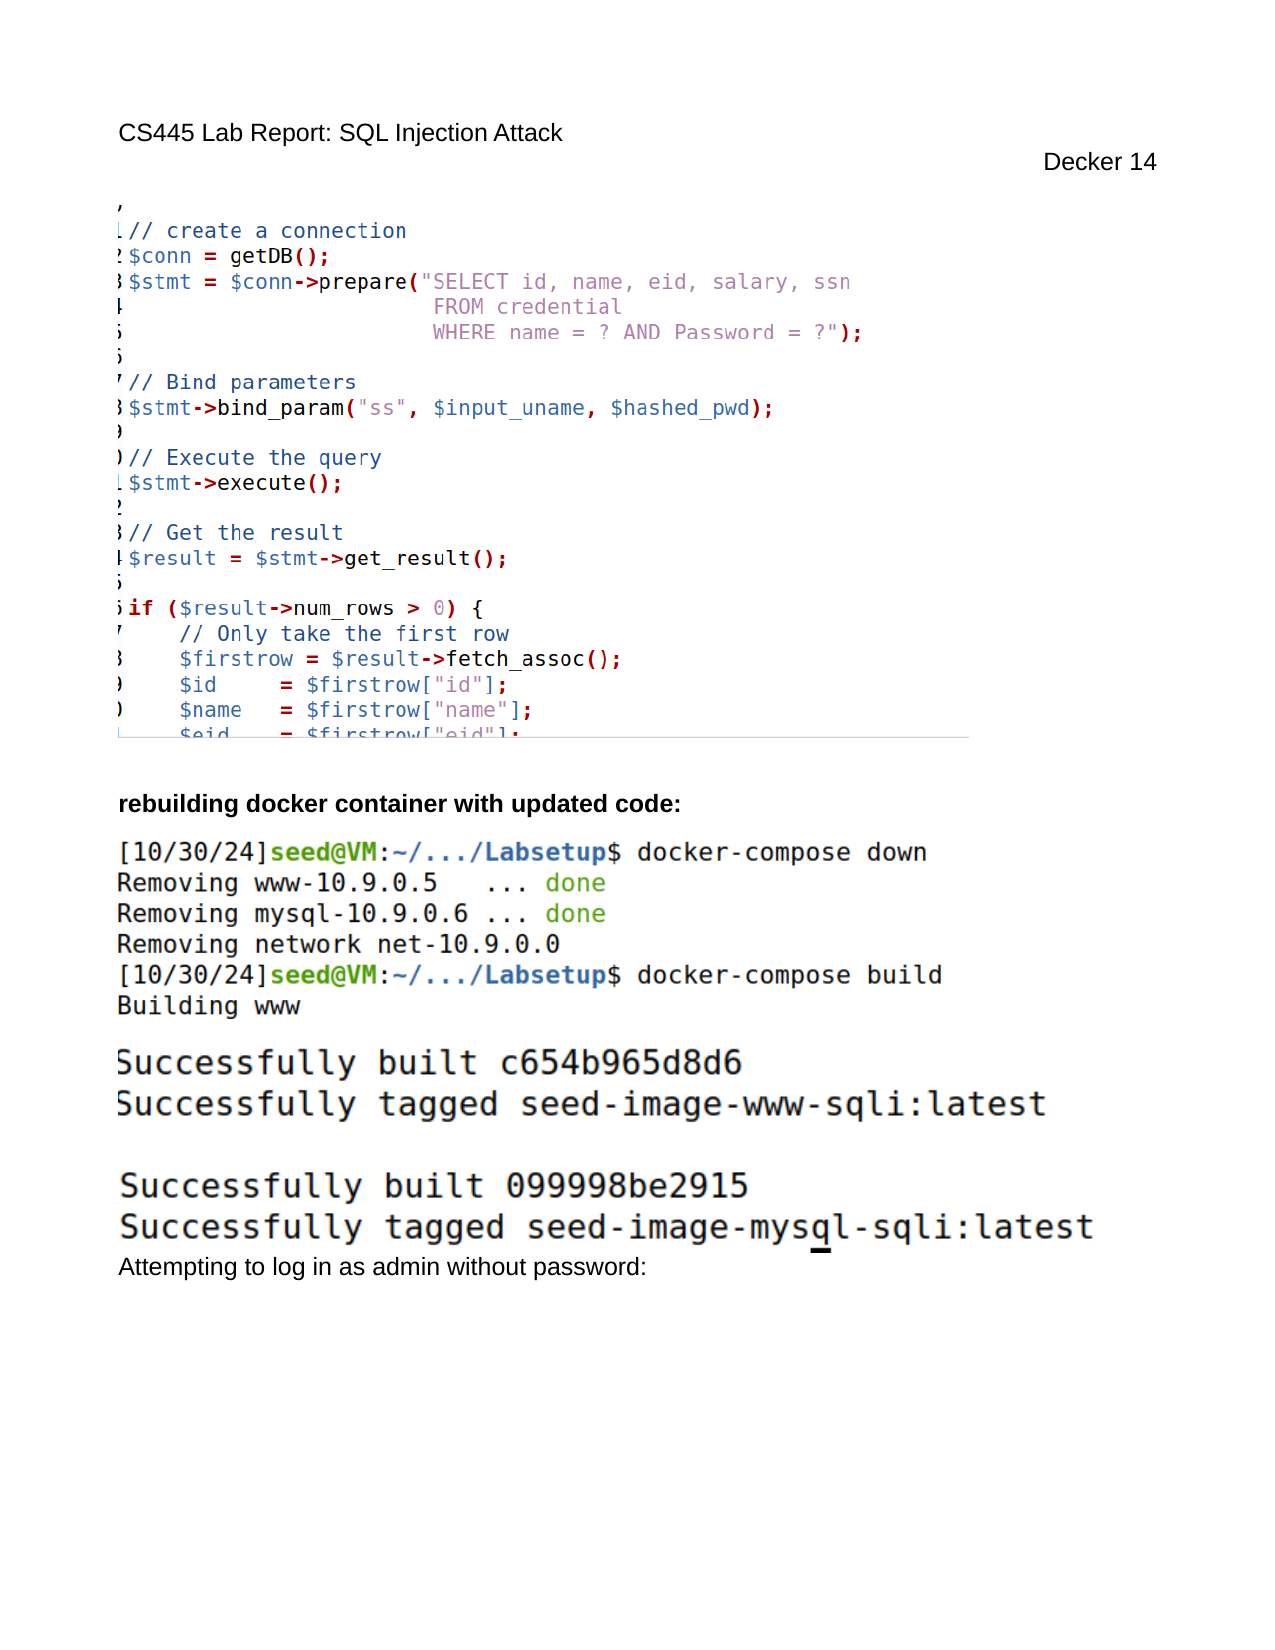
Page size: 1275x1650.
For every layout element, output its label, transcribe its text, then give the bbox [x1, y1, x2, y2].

picture [118, 836, 1067, 1130]
picture [118, 1149, 1129, 1253]
text rebuilding docker container with updated code: [118, 789, 1157, 818]
picture [118, 205, 969, 738]
text Attempting to log in as admin without password: [118, 1044, 1157, 1281]
